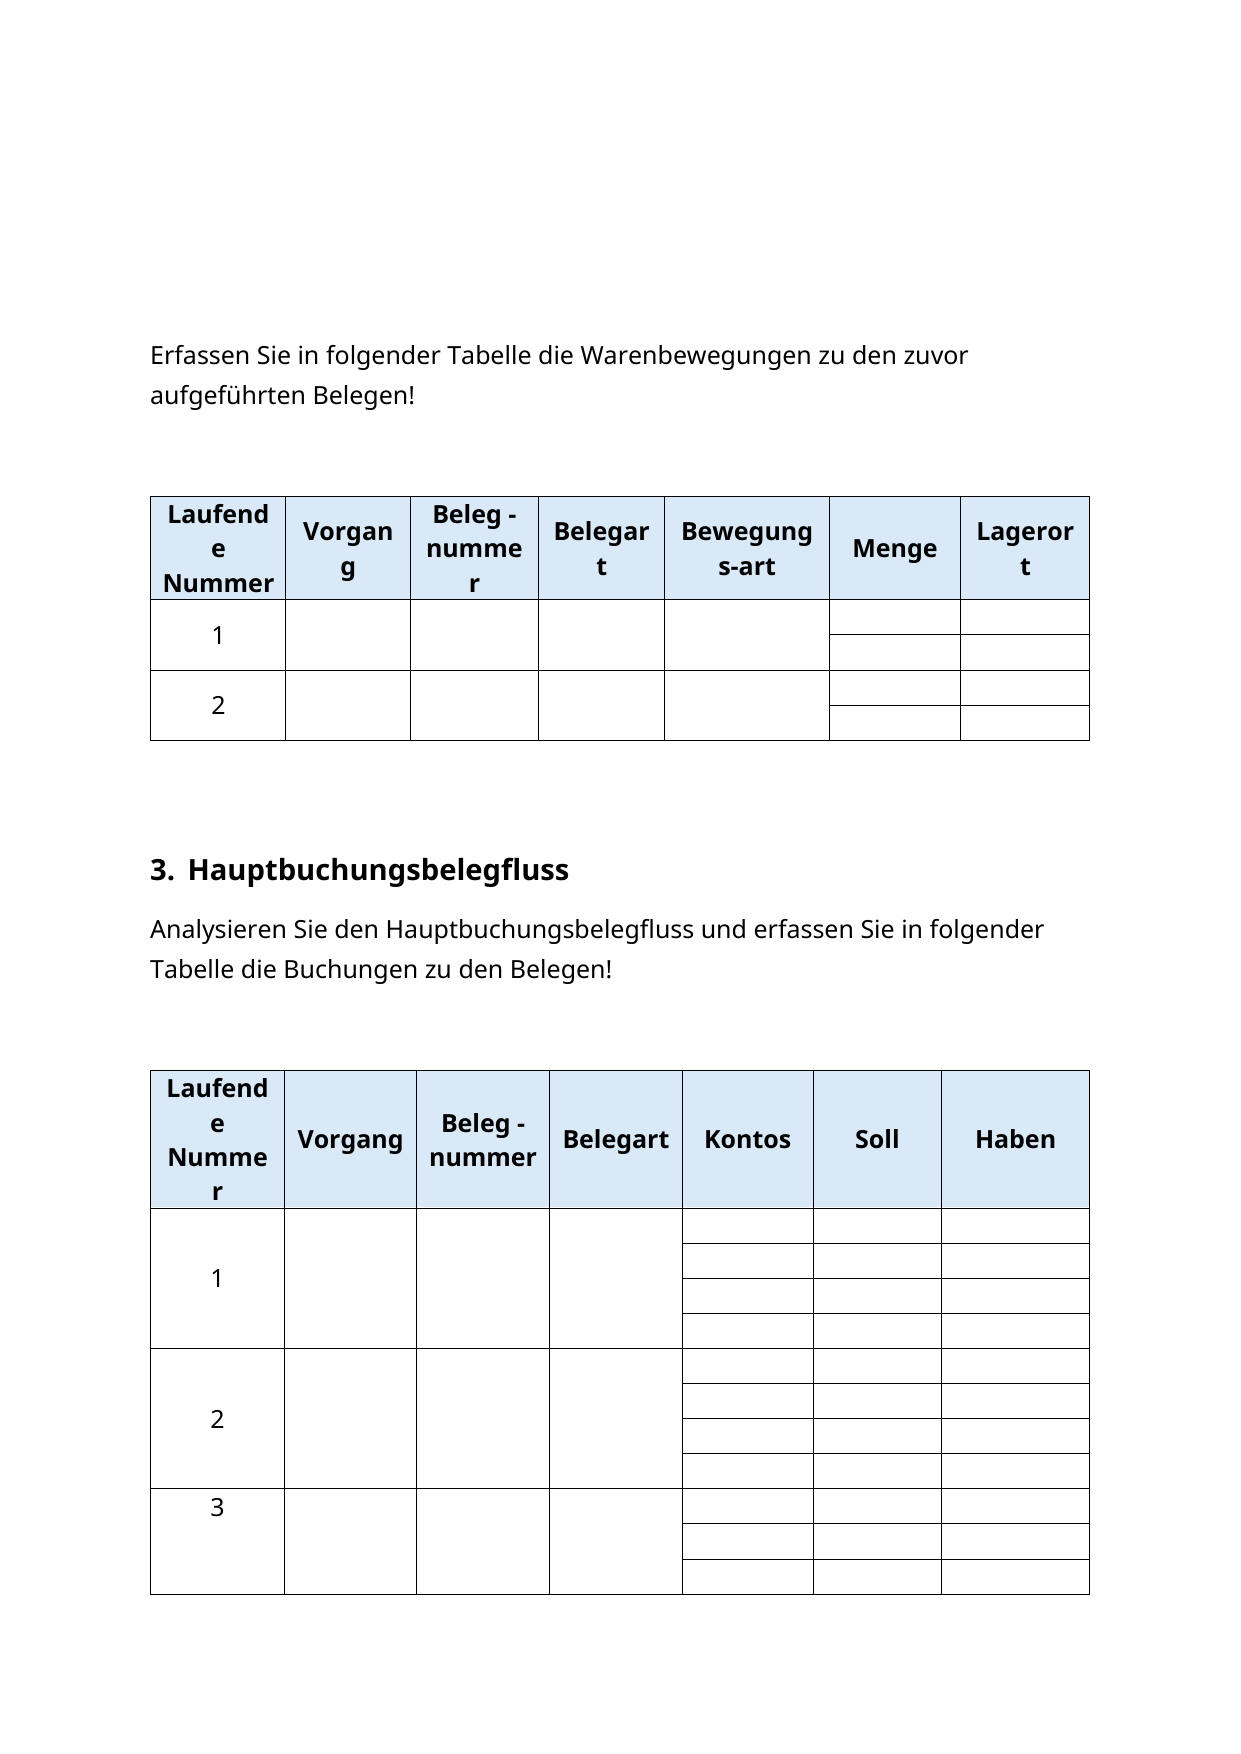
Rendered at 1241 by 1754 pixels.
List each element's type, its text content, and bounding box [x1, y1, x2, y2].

table_cell [942, 1489, 1089, 1523]
table_cell [417, 1489, 549, 1593]
table_cell [942, 1279, 1089, 1313]
table_cell [961, 706, 1089, 740]
table_cell [417, 1349, 549, 1488]
table_header Vorgang [286, 497, 410, 599]
table_cell [550, 1489, 682, 1593]
subtitle Hauptbuchungsbelegfluss [150, 849, 1090, 889]
table_cell [942, 1560, 1089, 1593]
table_cell [683, 1314, 813, 1348]
table_cell 2 [151, 671, 285, 740]
table_cell [550, 1209, 682, 1348]
table_header Vorgang [285, 1071, 416, 1207]
table_header Belegart [539, 497, 664, 599]
table_cell 3 [151, 1489, 284, 1593]
text Erfassen Sie in folgender Tabelle die Warenbewegungen zu den zuvor aufgeführten Belegen! [150, 338, 1090, 411]
table_header Beleg -nummer [417, 1071, 549, 1207]
table_cell [683, 1384, 813, 1418]
table_cell 1 [151, 1209, 284, 1348]
table_cell [665, 600, 829, 669]
table_cell [942, 1524, 1089, 1558]
table_cell [683, 1279, 813, 1313]
table_cell [830, 706, 960, 740]
table_header Lagerort [961, 497, 1089, 599]
table_header Soll [814, 1071, 941, 1207]
text Analysieren Sie den Hauptbuchungsbelegfluss und erfassen Sie in folgender Tabelle die Buchungen zu den Belegen! [150, 912, 1090, 985]
table_cell [814, 1384, 941, 1418]
table_cell [683, 1489, 813, 1523]
table_cell [814, 1209, 941, 1242]
table_cell [683, 1244, 813, 1278]
table_cell [814, 1244, 941, 1278]
table_cell [814, 1524, 941, 1558]
table_cell [683, 1419, 813, 1453]
table_cell [665, 671, 829, 740]
table_cell [942, 1244, 1089, 1278]
table_cell [411, 671, 538, 740]
table_cell [830, 671, 960, 704]
table_cell [683, 1524, 813, 1558]
table_cell [942, 1384, 1089, 1418]
table_cell [550, 1349, 682, 1488]
table_cell [814, 1349, 941, 1383]
table_cell [683, 1209, 813, 1242]
table_cell [961, 600, 1089, 634]
table_cell [285, 1349, 416, 1488]
table_cell [942, 1349, 1089, 1383]
table_cell [285, 1209, 416, 1348]
table_cell [961, 635, 1089, 669]
table_cell 1 [151, 600, 285, 669]
table_cell [814, 1314, 941, 1348]
table_header Haben [942, 1071, 1089, 1207]
table_cell [814, 1489, 941, 1523]
table_header Laufende Nummer [151, 1071, 284, 1207]
table_cell [830, 635, 960, 669]
table_cell [683, 1349, 813, 1383]
table_header Belegart [550, 1071, 682, 1207]
table_cell [539, 671, 664, 740]
table_header Menge [830, 497, 960, 599]
table_header Laufende Nummer [151, 497, 285, 599]
table_cell 2 [151, 1349, 284, 1488]
table_cell [814, 1454, 941, 1488]
table_cell [683, 1560, 813, 1593]
table_cell [814, 1419, 941, 1453]
table_cell [814, 1279, 941, 1313]
table_cell [411, 600, 538, 669]
table_cell [417, 1209, 549, 1348]
table_cell [830, 600, 960, 634]
table_cell [286, 671, 410, 740]
table_header Bewegungs-art [665, 497, 829, 599]
table_header Kontos [683, 1071, 813, 1207]
table_cell [942, 1419, 1089, 1453]
table_cell [286, 600, 410, 669]
table_cell [942, 1454, 1089, 1488]
table_cell [942, 1314, 1089, 1348]
table_cell [942, 1209, 1089, 1242]
table_cell [683, 1454, 813, 1488]
table_cell [961, 671, 1089, 704]
table_cell [539, 600, 664, 669]
table_cell [814, 1560, 941, 1593]
table_cell [285, 1489, 416, 1593]
table_header Beleg - nummer [411, 497, 538, 599]
